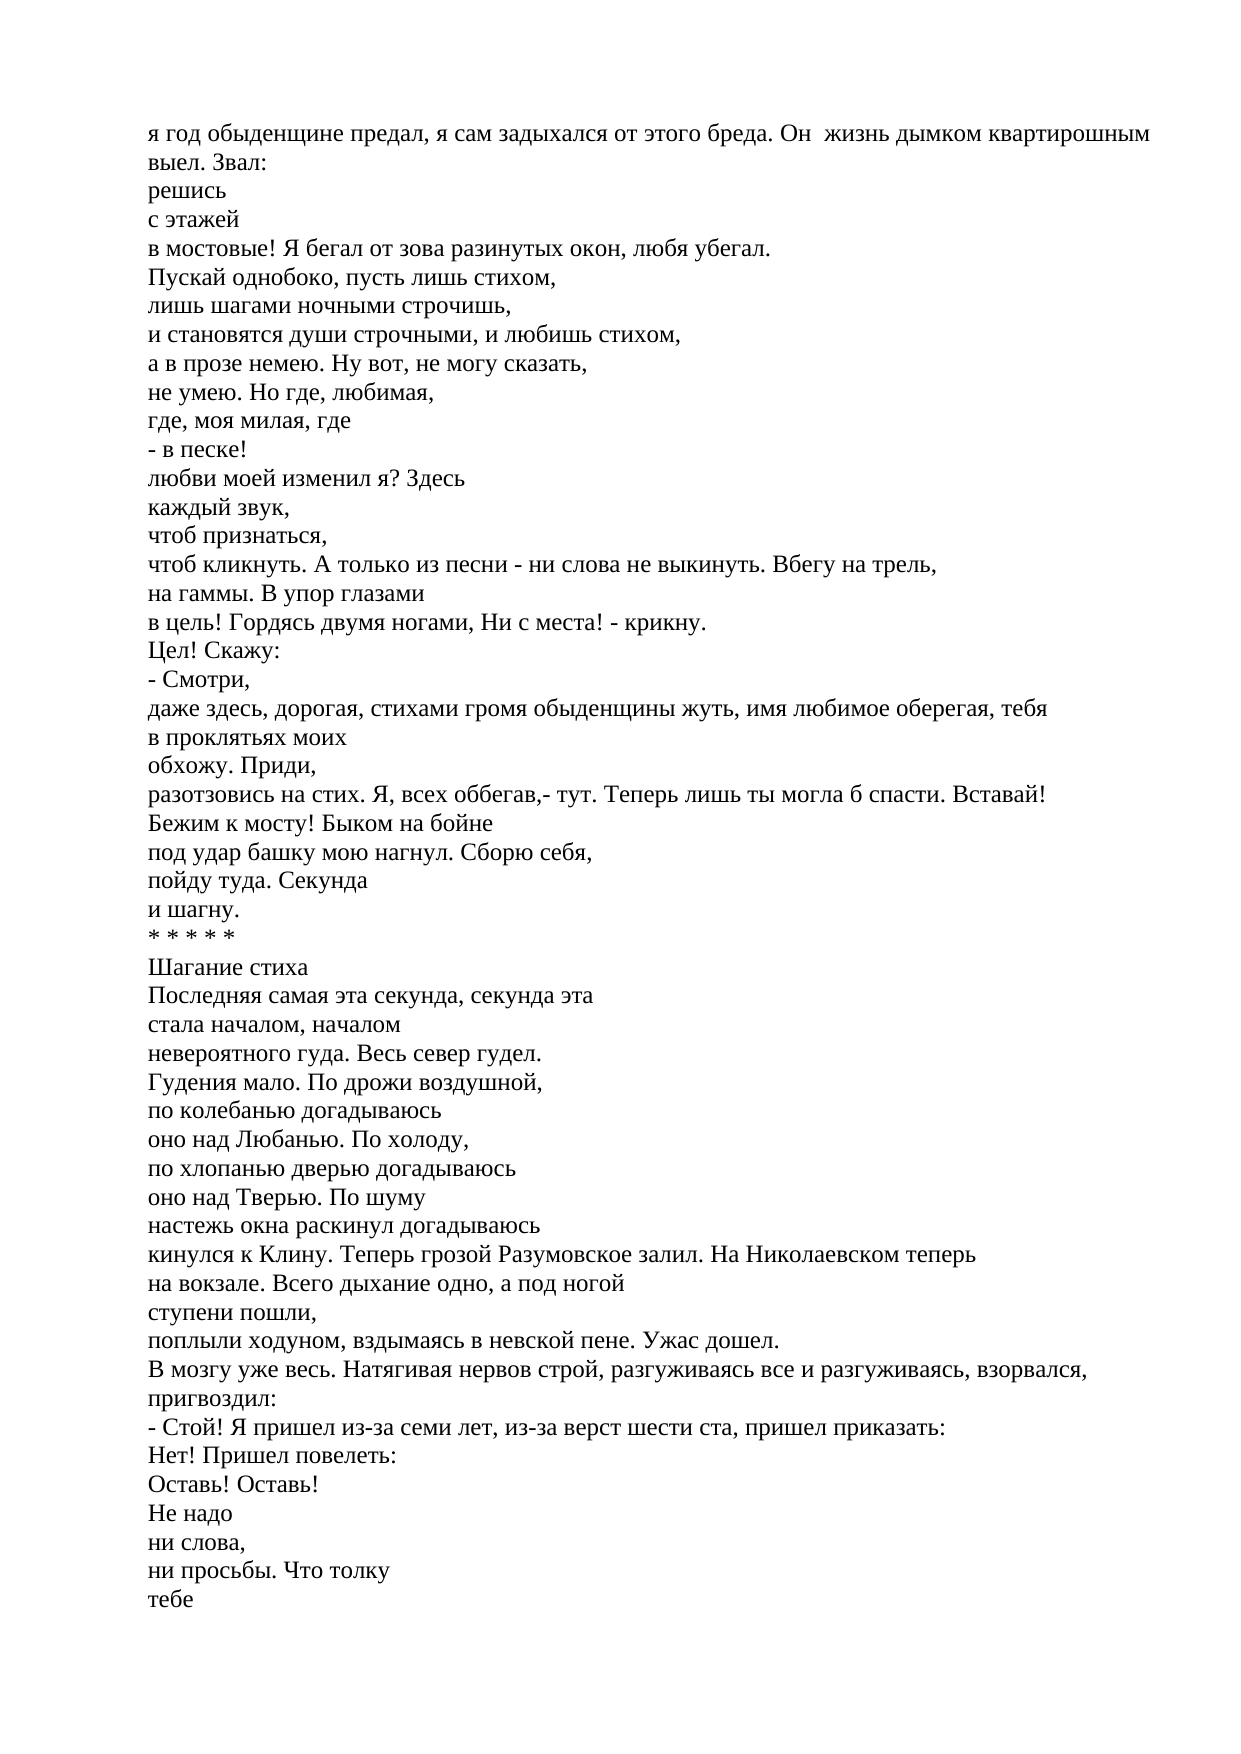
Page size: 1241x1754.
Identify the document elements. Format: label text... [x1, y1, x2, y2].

text В мозгу уже весь. Натягивая нервов строй, разгуживаясь все и разгуживаясь, взорвался, [148, 1354, 1152, 1383]
text пригвоздил: [148, 1383, 1152, 1412]
text на гаммы. В упор глазами [148, 578, 1152, 607]
text Пускай однобоко, пусть лишь стихом, [148, 262, 1152, 291]
text Оставь! Оставь! [148, 1469, 1152, 1498]
text где, моя милая, где [148, 406, 1152, 434]
text Не надо [148, 1498, 1152, 1527]
text решись [148, 176, 1152, 204]
text и шагну. [148, 894, 1152, 923]
text настежь окна раскинул догадываюсь [148, 1211, 1152, 1239]
text я год обыденщине предал, я сам задыхался от этого бреда. Он жизнь дымком квартирошным выел. Звал: [148, 118, 1152, 176]
text стала началом, началом [148, 1009, 1152, 1038]
text в мостовые! Я бегал от зова разинутых окон, любя убегал. [148, 233, 1152, 262]
text с этажей [148, 204, 1152, 233]
text ни слова, [148, 1527, 1152, 1556]
text - Стой! Я пришел из-за семи лет, из-за верст шести ста, пришел приказать: [148, 1412, 1152, 1441]
text и становятся души строчными, и любишь стихом, [148, 319, 1152, 348]
text оно над Тверью. По шуму [148, 1182, 1152, 1211]
text - Смотри, [148, 664, 1152, 693]
text Бежим к мосту! Быком на бойне [148, 808, 1152, 837]
text поплыли ходуном, вздымаясь в невской пене. Ужас дошел. [148, 1326, 1152, 1354]
text обхожу. Приди, [148, 751, 1152, 779]
text Последняя самая эта секунда, секунда эта [148, 981, 1152, 1009]
text пойду туда. Секунда [148, 866, 1152, 894]
text Гудения мало. По дрожи воздушной, [148, 1067, 1152, 1096]
text ступени пошли, [148, 1297, 1152, 1326]
text тебе [148, 1584, 1152, 1613]
text в цель! Гордясь двумя ногами, Ни с места! - крикну. [148, 607, 1152, 636]
text Шагание стиха [148, 952, 1152, 981]
text под удар башку мою нагнул. Сборю себя, [148, 837, 1152, 866]
text любви моей изменил я? Здесь [148, 463, 1152, 492]
text лишь шагами ночными строчишь, [148, 291, 1152, 319]
text чтоб признаться, [148, 521, 1152, 549]
text разотзовись на стих. Я, всех оббегав,- тут. Теперь лишь ты могла б спасти. Вставай! [148, 779, 1152, 808]
text по колебанью догадываюсь [148, 1096, 1152, 1124]
text а в прозе немею. Ну вот, не могу сказать, [148, 348, 1152, 377]
text каждый звук, [148, 492, 1152, 521]
text даже здесь, дорогая, стихами громя обыденщины жуть, имя любимое оберегая, тебя [148, 693, 1152, 722]
text в проклятьях моих [148, 722, 1152, 751]
text невероятного гуда. Весь север гудел. [148, 1038, 1152, 1067]
text оно над Любанью. По холоду, [148, 1124, 1152, 1153]
text на вокзале. Всего дыхание одно, а под ногой [148, 1268, 1152, 1297]
text ни просьбы. Что толку [148, 1556, 1152, 1584]
text по хлопанью дверью догадываюсь [148, 1153, 1152, 1182]
text Нет! Пришел повелеть: [148, 1441, 1152, 1469]
text - в песке! [148, 434, 1152, 463]
text не умею. Но где, любимая, [148, 377, 1152, 406]
text кинулся к Клину. Теперь грозой Разумовское залил. На Николаевском теперь [148, 1239, 1152, 1268]
text * * * * * [148, 923, 1152, 952]
text чтоб кликнуть. А только из песни - ни слова не выкинуть. Вбегу на трель, [148, 549, 1152, 578]
text Цел! Скажу: [148, 636, 1152, 664]
